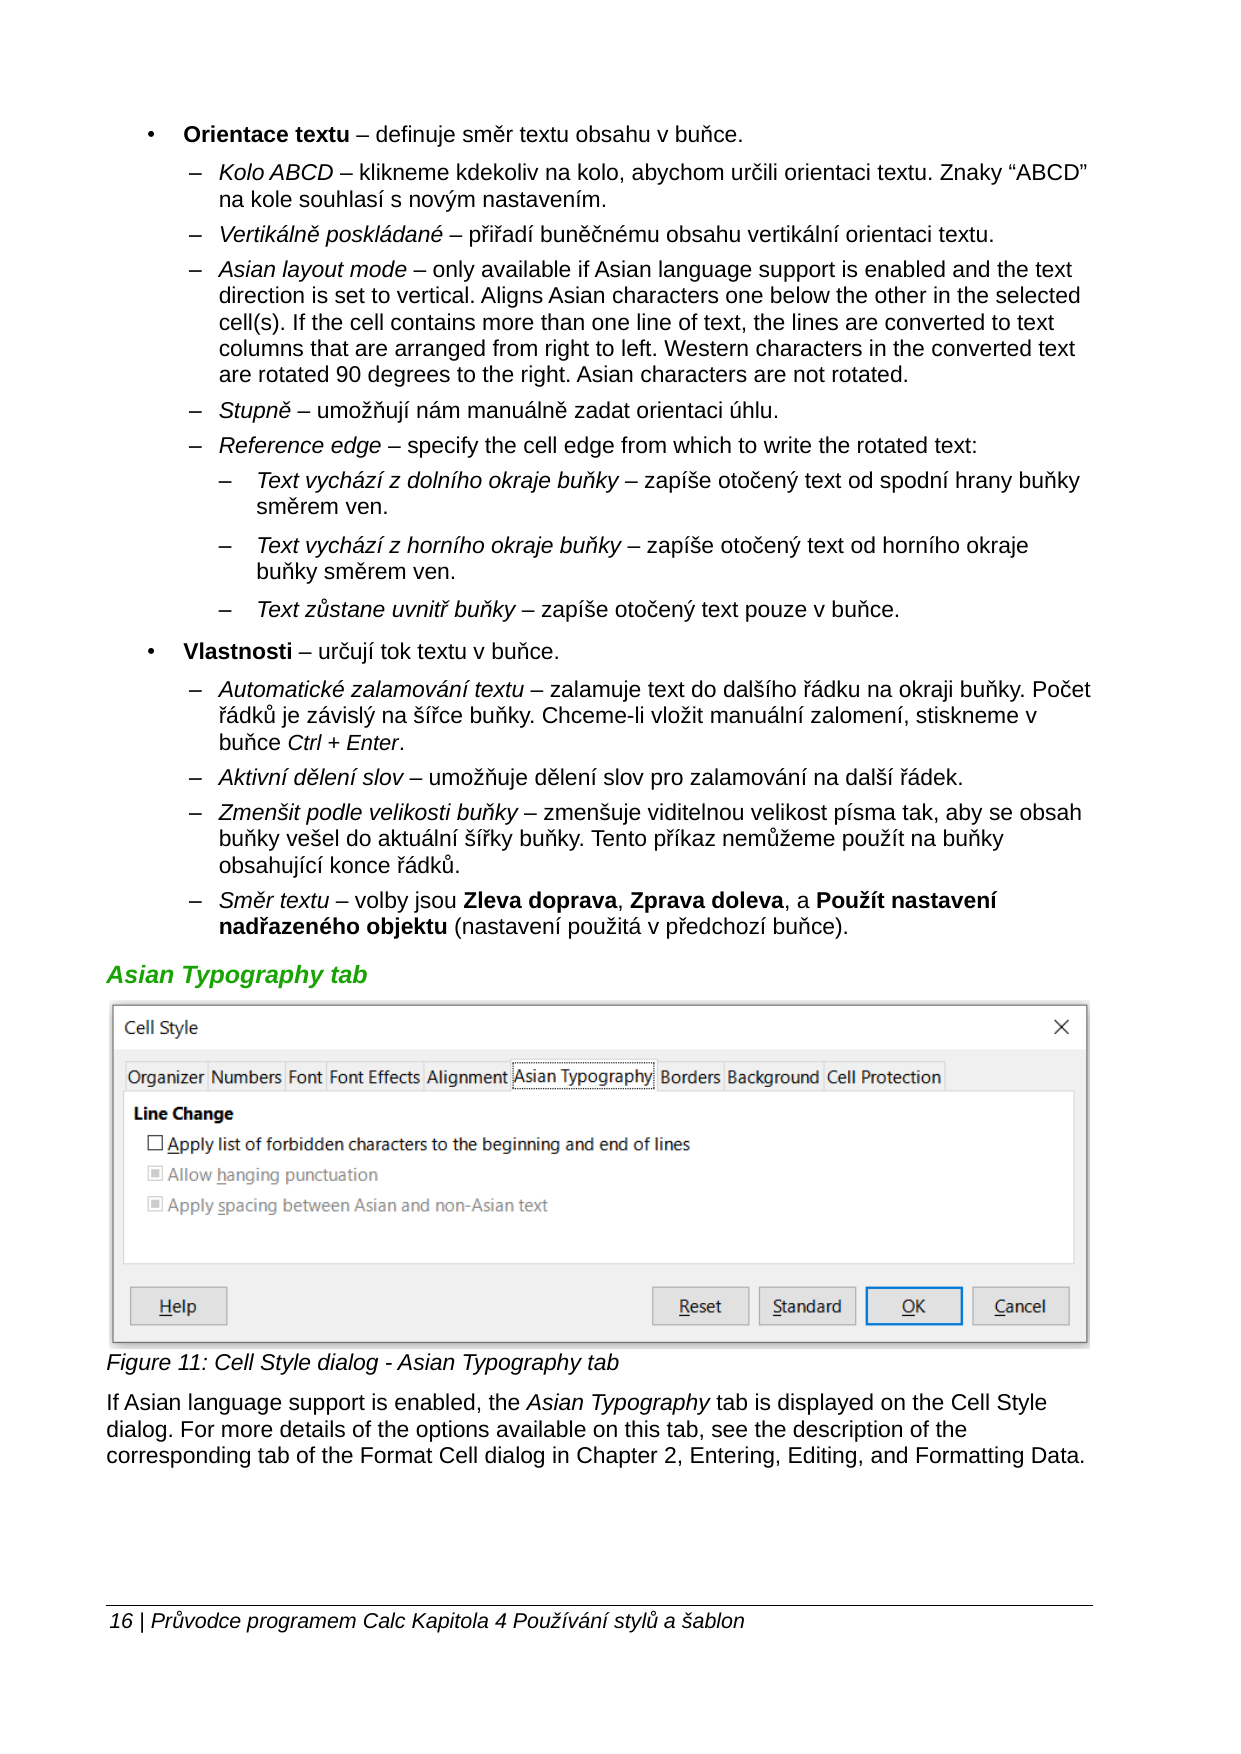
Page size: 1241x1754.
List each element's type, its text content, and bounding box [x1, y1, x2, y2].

list Text vychází z horního okraje buňky – zapíše otočený text od horního okraje buňky směrem ven. [219, 532, 1093, 584]
list Orientace textu – definuje směr textu obsahu v buňce. [144, 118, 1093, 150]
text If Asian language support is enabled, the Asian Typography tab is displayed on the Cell Style dialog. For more details of the options available on this tab, see the description of the corresponding tab of the Format Cell dialog in Chapter 2, Entering, Editing, and Formatting Data. [106, 1389, 1093, 1468]
list Text vychází z dolního okraje buňky – zapíše otočený text od spodní hrany buňky směrem ven. [219, 467, 1093, 520]
list Stupně – umožňují nám manuálně zadat orientaci úhlu. [189, 397, 1093, 423]
list Automatické zalamování textu – zalamuje text do dalšího řádku na okraji buňky. Počet řádků je závislý na šířce buňky. Chceme-li vložit manuální zalomení, stiskneme v buňce Ctrl + Enter. [189, 676, 1093, 755]
list Text zůstane uvnitř buňky – zapíše otočený text pouze v buňce. [219, 596, 1093, 623]
subtitle Asian Typography tab [106, 960, 1093, 989]
list Asian layout mode – only available if Asian language support is enabled and the text direction is set to vertical. Aligns Asian characters one below the other in the selected cell(s). If the cell contains more than one line of text, the lines are converted to text columns that are arranged from right to left. Western characters in the converted text are rotated 90 degrees to the right. Asian characters are not rotated. [189, 256, 1093, 388]
text Figure 11: Cell Style dialog - Asian Typography tab [106, 1001, 1093, 1375]
list Aktivní dělení slov – umožňuje dělení slov pro zalamování na další řádek. [189, 764, 1093, 790]
picture [109, 1000, 1090, 1349]
list Vlastnosti – určují tok textu v buňce. [144, 635, 1093, 667]
list Směr textu – volby jsou Zleva doprava, Zprava doleva, a Použít nastavení nadřazeného objektu (nastavení použitá v předchozí buňce). [189, 887, 1093, 939]
list Kolo ABCD – klikneme kdekoliv na kolo, abychom určili orientaci textu. Znaky “ABCD” na kole souhlasí s novým nastavením. [189, 159, 1093, 212]
list Vertikálně poskládané – přiřadí buněčnému obsahu vertikální orientaci textu. [189, 221, 1093, 247]
list Reference edge – specify the cell edge from which to write the rotated text: [189, 432, 1093, 458]
list Zmenšit podle velikosti buňky – zmenšuje viditelnou velikost písma tak, aby se obsah buňky vešel do aktuální šířky buňky. Tento příkaz nemůžeme použít na buňky obsahující konce řádků. [189, 799, 1093, 878]
